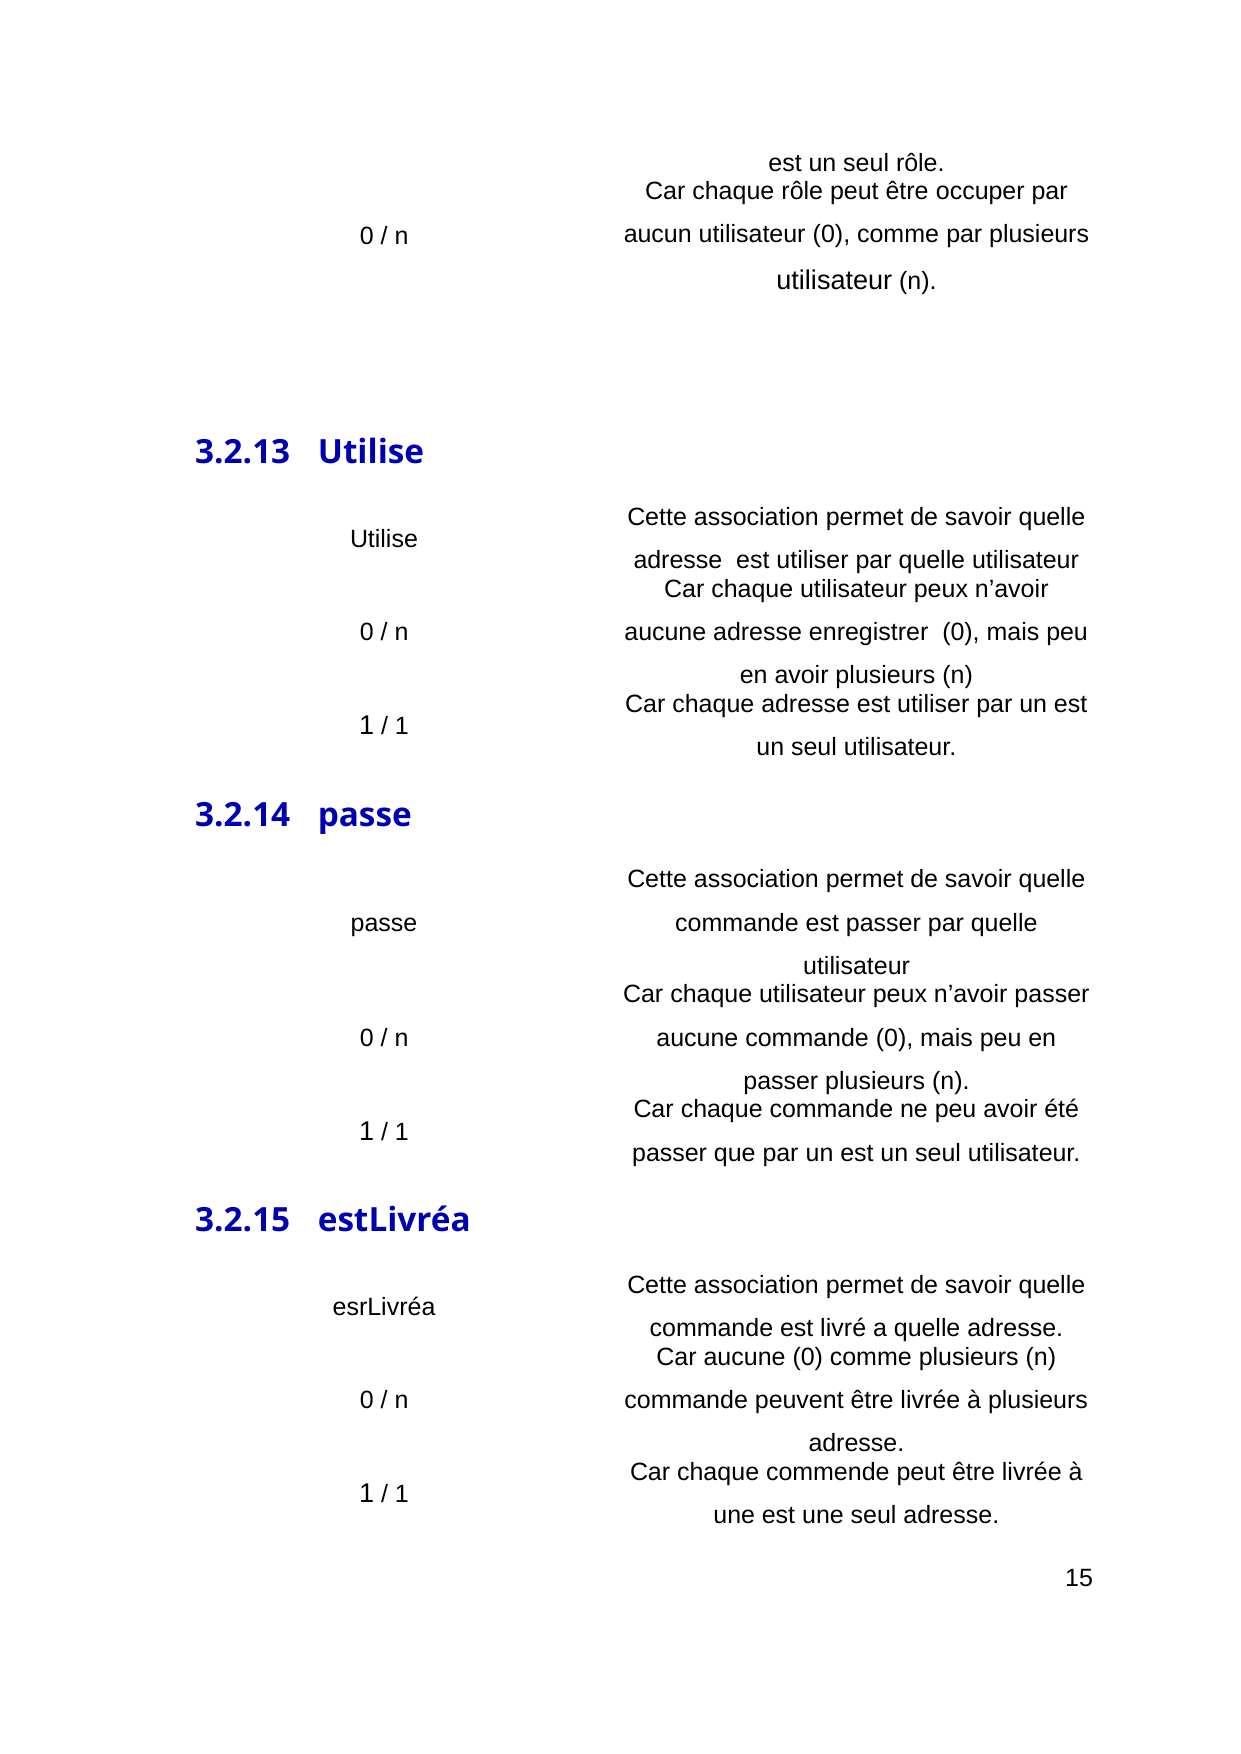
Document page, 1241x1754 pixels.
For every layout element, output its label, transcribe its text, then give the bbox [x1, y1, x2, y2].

subtitle Utilise [148, 428, 1093, 473]
table_header esrLivréa [148, 1270, 620, 1342]
table_cell 0 / n [148, 980, 620, 1094]
subtitle estLivréa [148, 1196, 1093, 1241]
table_cell [148, 148, 620, 176]
table_cell Car chaque adresse est utiliser par un est un seul utilisateur. [620, 689, 1093, 761]
table_cell 1 / 1 [148, 1095, 620, 1166]
table_cell 1 / 1 [148, 689, 620, 761]
table_header Cette association permet de savoir quelle adresse est utiliser par quelle utilisateur [620, 502, 1093, 574]
table_cell Car chaque utilisateur peux n’avoir passer aucune commande (0), mais peu en passer plusieurs (n). [620, 980, 1093, 1094]
table_cell Car chaque utilisateur peux n’avoir aucune adresse enregistrer (0), mais peu en avoir plusieurs (n) [620, 574, 1093, 689]
table_cell Car chaque commende peut être livrée à une est une seul adresse. [620, 1457, 1093, 1529]
table_header Cette association permet de savoir quelle commande est passer par quelle utilisateur [620, 865, 1093, 979]
table_cell est un seul rôle. [620, 148, 1093, 176]
table_cell 0 / n [148, 1342, 620, 1457]
table_header Cette association permet de savoir quelle commande est livré a quelle adresse. [620, 1270, 1093, 1342]
table_header passe [148, 865, 620, 979]
table_cell Car chaque commande ne peu avoir été passer que par un est un seul utilisateur. [620, 1095, 1093, 1166]
table_cell 1 / 1 [148, 1457, 620, 1529]
table_header Utilise [148, 502, 620, 574]
table_cell Car aucune (0) comme plusieurs (n) commande peuvent être livrée à plusieurs adresse. [620, 1342, 1093, 1457]
table_cell 0 / n [148, 176, 620, 295]
subtitle passe [148, 790, 1093, 836]
table_cell Car chaque rôle peut être occuper par aucun utilisateur (0), comme par plusieurs utilisateur (n). [620, 176, 1093, 295]
table_cell 0 / n [148, 574, 620, 689]
